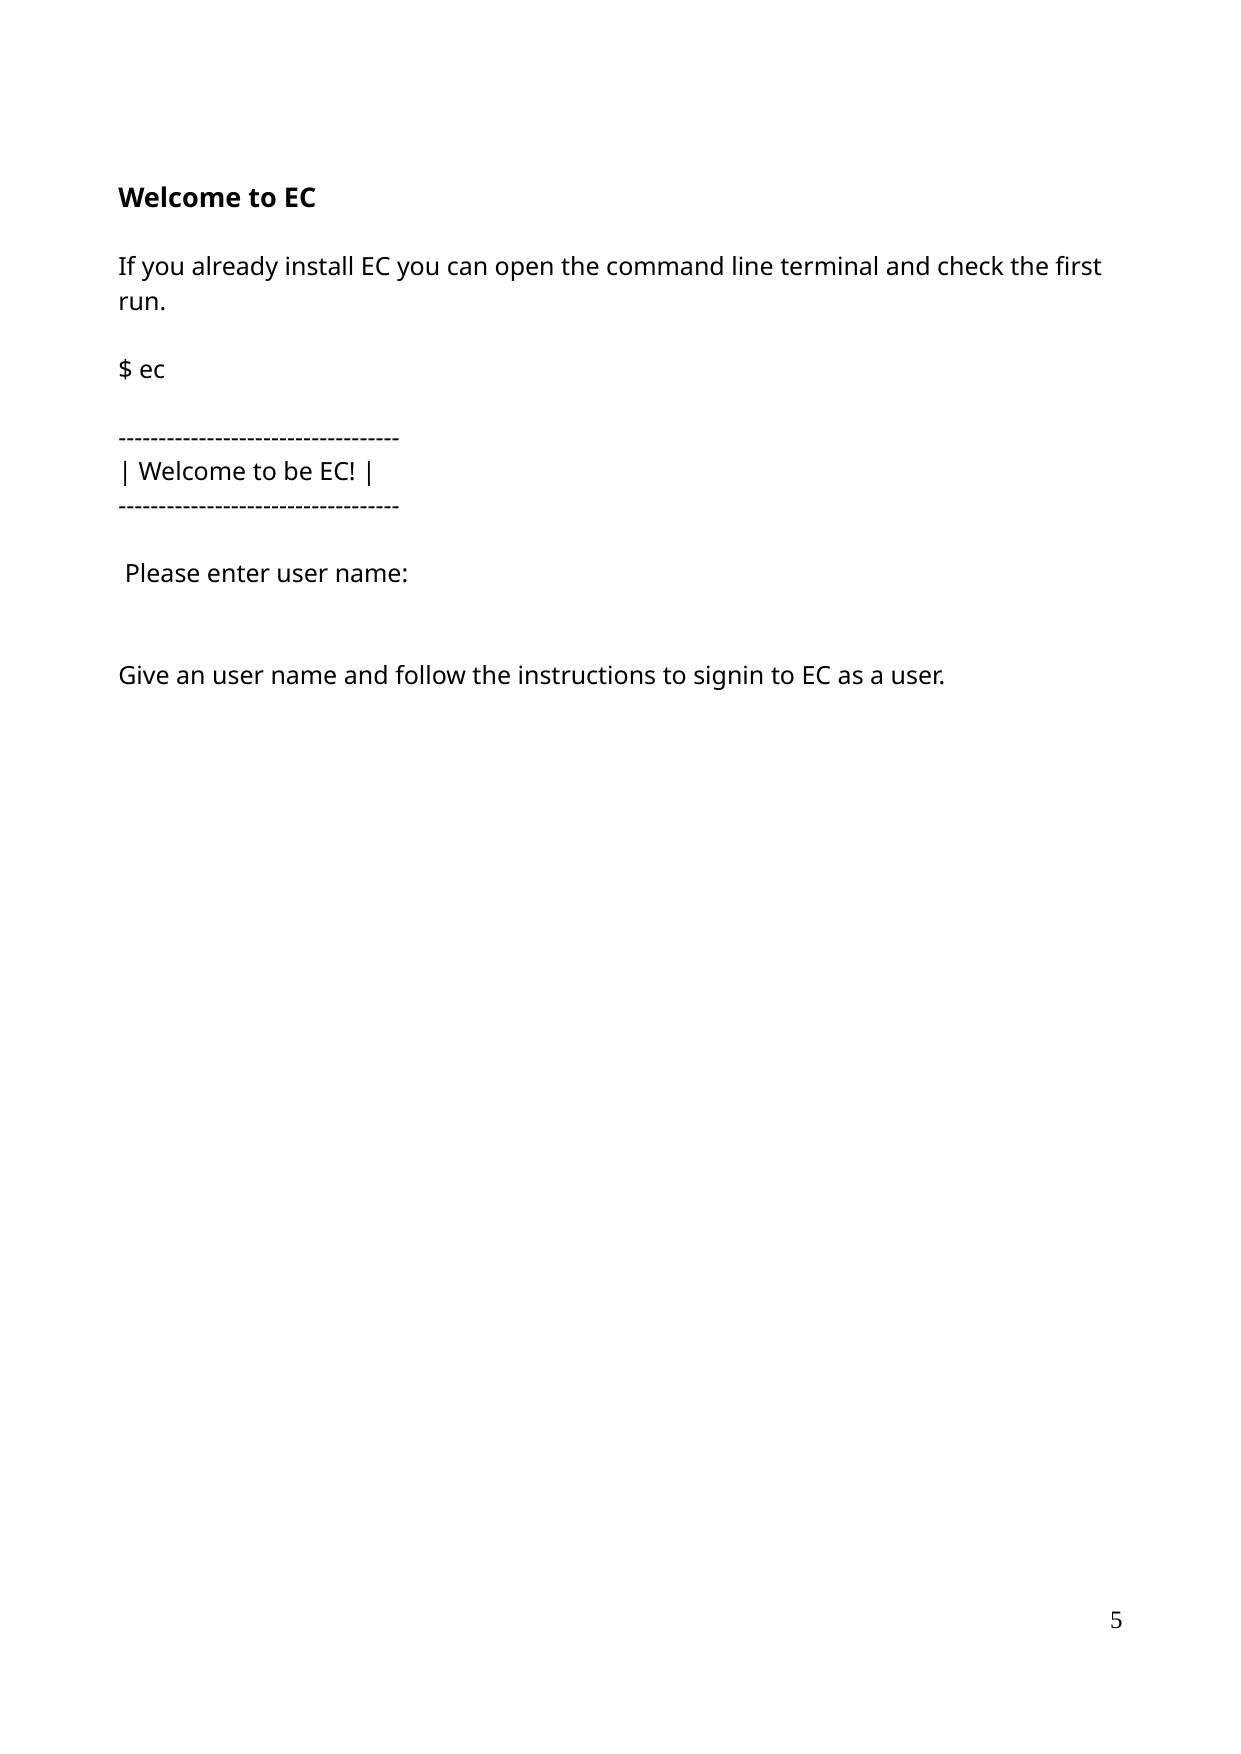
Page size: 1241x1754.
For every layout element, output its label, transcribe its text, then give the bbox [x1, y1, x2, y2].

text ----------------------------------- [118, 419, 1122, 453]
text $ ec [118, 351, 1122, 385]
text Give an user name and follow the instructions to signin to EC as a user. [118, 658, 1122, 692]
text If you already install EC you can open the command line terminal and check the first run. [118, 249, 1122, 317]
text Welcome to EC [118, 178, 1122, 215]
text Please enter user name: [118, 556, 1122, 590]
text ----------------------------------- [118, 487, 1122, 522]
text | Welcome to be EC! | [118, 453, 1122, 487]
